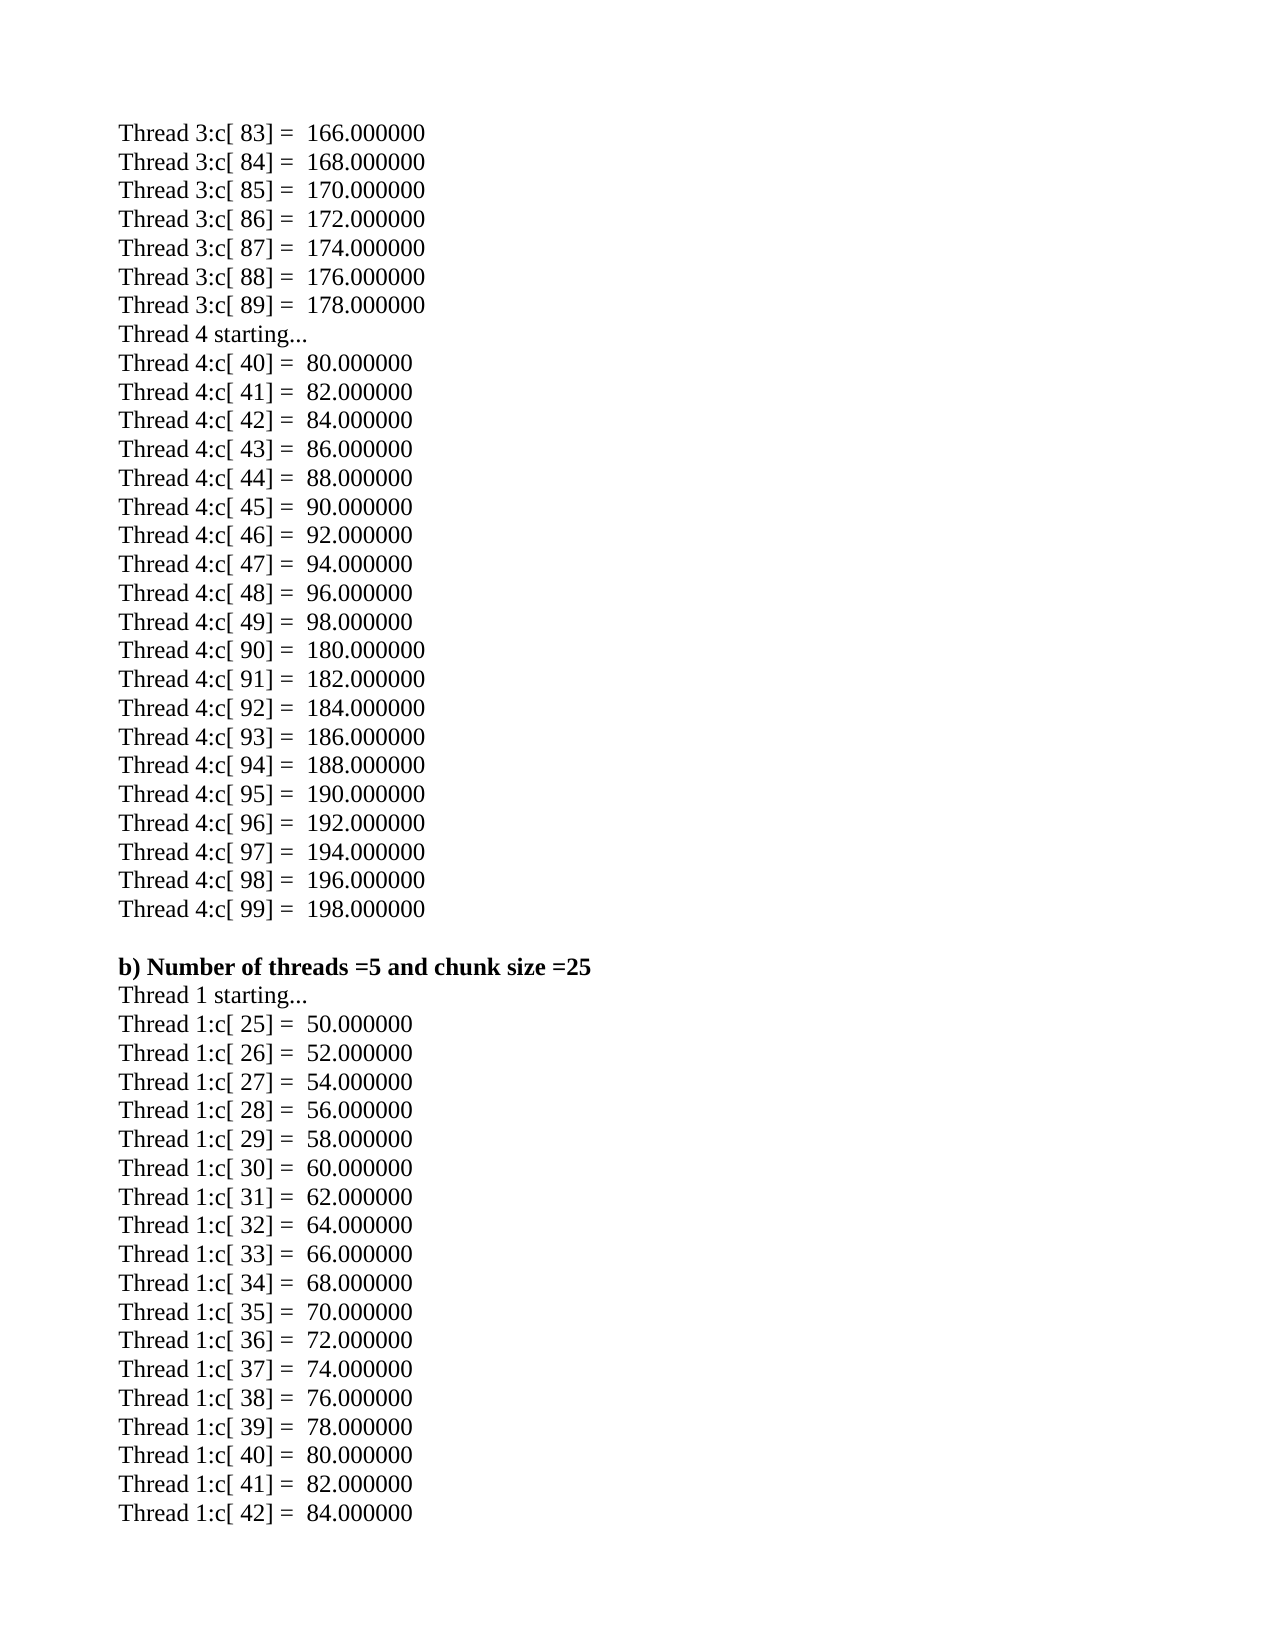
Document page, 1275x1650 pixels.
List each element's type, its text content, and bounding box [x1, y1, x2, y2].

text Thread 4:c[ 48] = 96.000000 [118, 578, 1157, 607]
text Thread 1:c[ 30] = 60.000000 [118, 1153, 1157, 1182]
text Thread 4:c[ 40] = 80.000000 [118, 348, 1157, 377]
text Thread 4:c[ 46] = 92.000000 [118, 521, 1157, 549]
text Thread 1:c[ 40] = 80.000000 [118, 1441, 1157, 1469]
text Thread 1:c[ 29] = 58.000000 [118, 1124, 1157, 1153]
text Thread 4:c[ 94] = 188.000000 [118, 751, 1157, 779]
text Thread 1:c[ 25] = 50.000000 [118, 1009, 1157, 1038]
text Thread 1:c[ 41] = 82.000000 [118, 1469, 1157, 1498]
text Thread 4:c[ 98] = 196.000000 [118, 866, 1157, 894]
text Thread 1:c[ 26] = 52.000000 [118, 1038, 1157, 1067]
text Thread 1:c[ 31] = 62.000000 [118, 1182, 1157, 1211]
text Thread 4:c[ 47] = 94.000000 [118, 549, 1157, 578]
text Thread 4:c[ 44] = 88.000000 [118, 463, 1157, 492]
text Thread 4:c[ 92] = 184.000000 [118, 693, 1157, 722]
text Thread 1:c[ 32] = 64.000000 [118, 1211, 1157, 1239]
text Thread 4:c[ 97] = 194.000000 [118, 837, 1157, 866]
text Thread 1:c[ 36] = 72.000000 [118, 1326, 1157, 1354]
text Thread 1:c[ 28] = 56.000000 [118, 1096, 1157, 1124]
text Thread 4:c[ 45] = 90.000000 [118, 492, 1157, 521]
text Thread 1:c[ 35] = 70.000000 [118, 1297, 1157, 1326]
text Thread 3:c[ 88] = 176.000000 [118, 262, 1157, 291]
text Thread 4:c[ 99] = 198.000000 [118, 894, 1157, 923]
text Thread 3:c[ 83] = 166.000000 [118, 118, 1157, 147]
text Thread 1:c[ 38] = 76.000000 [118, 1383, 1157, 1412]
text Thread 4:c[ 49] = 98.000000 [118, 607, 1157, 636]
text Thread 1:c[ 42] = 84.000000 [118, 1498, 1157, 1527]
text Thread 1:c[ 34] = 68.000000 [118, 1268, 1157, 1297]
text Thread 3:c[ 85] = 170.000000 [118, 176, 1157, 204]
text Thread 3:c[ 84] = 168.000000 [118, 147, 1157, 176]
text Thread 4:c[ 91] = 182.000000 [118, 664, 1157, 693]
text b) Number of threads =5 and chunk size =25 [118, 952, 1157, 981]
text Thread 3:c[ 86] = 172.000000 [118, 204, 1157, 233]
text Thread 3:c[ 89] = 178.000000 [118, 291, 1157, 319]
text Thread 4:c[ 93] = 186.000000 [118, 722, 1157, 751]
text Thread 4:c[ 43] = 86.000000 [118, 434, 1157, 463]
text Thread 4:c[ 90] = 180.000000 [118, 636, 1157, 664]
text Thread 1:c[ 39] = 78.000000 [118, 1412, 1157, 1441]
text Thread 4:c[ 96] = 192.000000 [118, 808, 1157, 837]
text Thread 4:c[ 41] = 82.000000 [118, 377, 1157, 406]
text Thread 1:c[ 27] = 54.000000 [118, 1067, 1157, 1096]
text Thread 4:c[ 95] = 190.000000 [118, 779, 1157, 808]
text Thread 1 starting... [118, 981, 1157, 1009]
text Thread 1:c[ 33] = 66.000000 [118, 1239, 1157, 1268]
text Thread 3:c[ 87] = 174.000000 [118, 233, 1157, 262]
text Thread 1:c[ 37] = 74.000000 [118, 1354, 1157, 1383]
text Thread 4:c[ 42] = 84.000000 [118, 406, 1157, 434]
text Thread 4 starting... [118, 319, 1157, 348]
